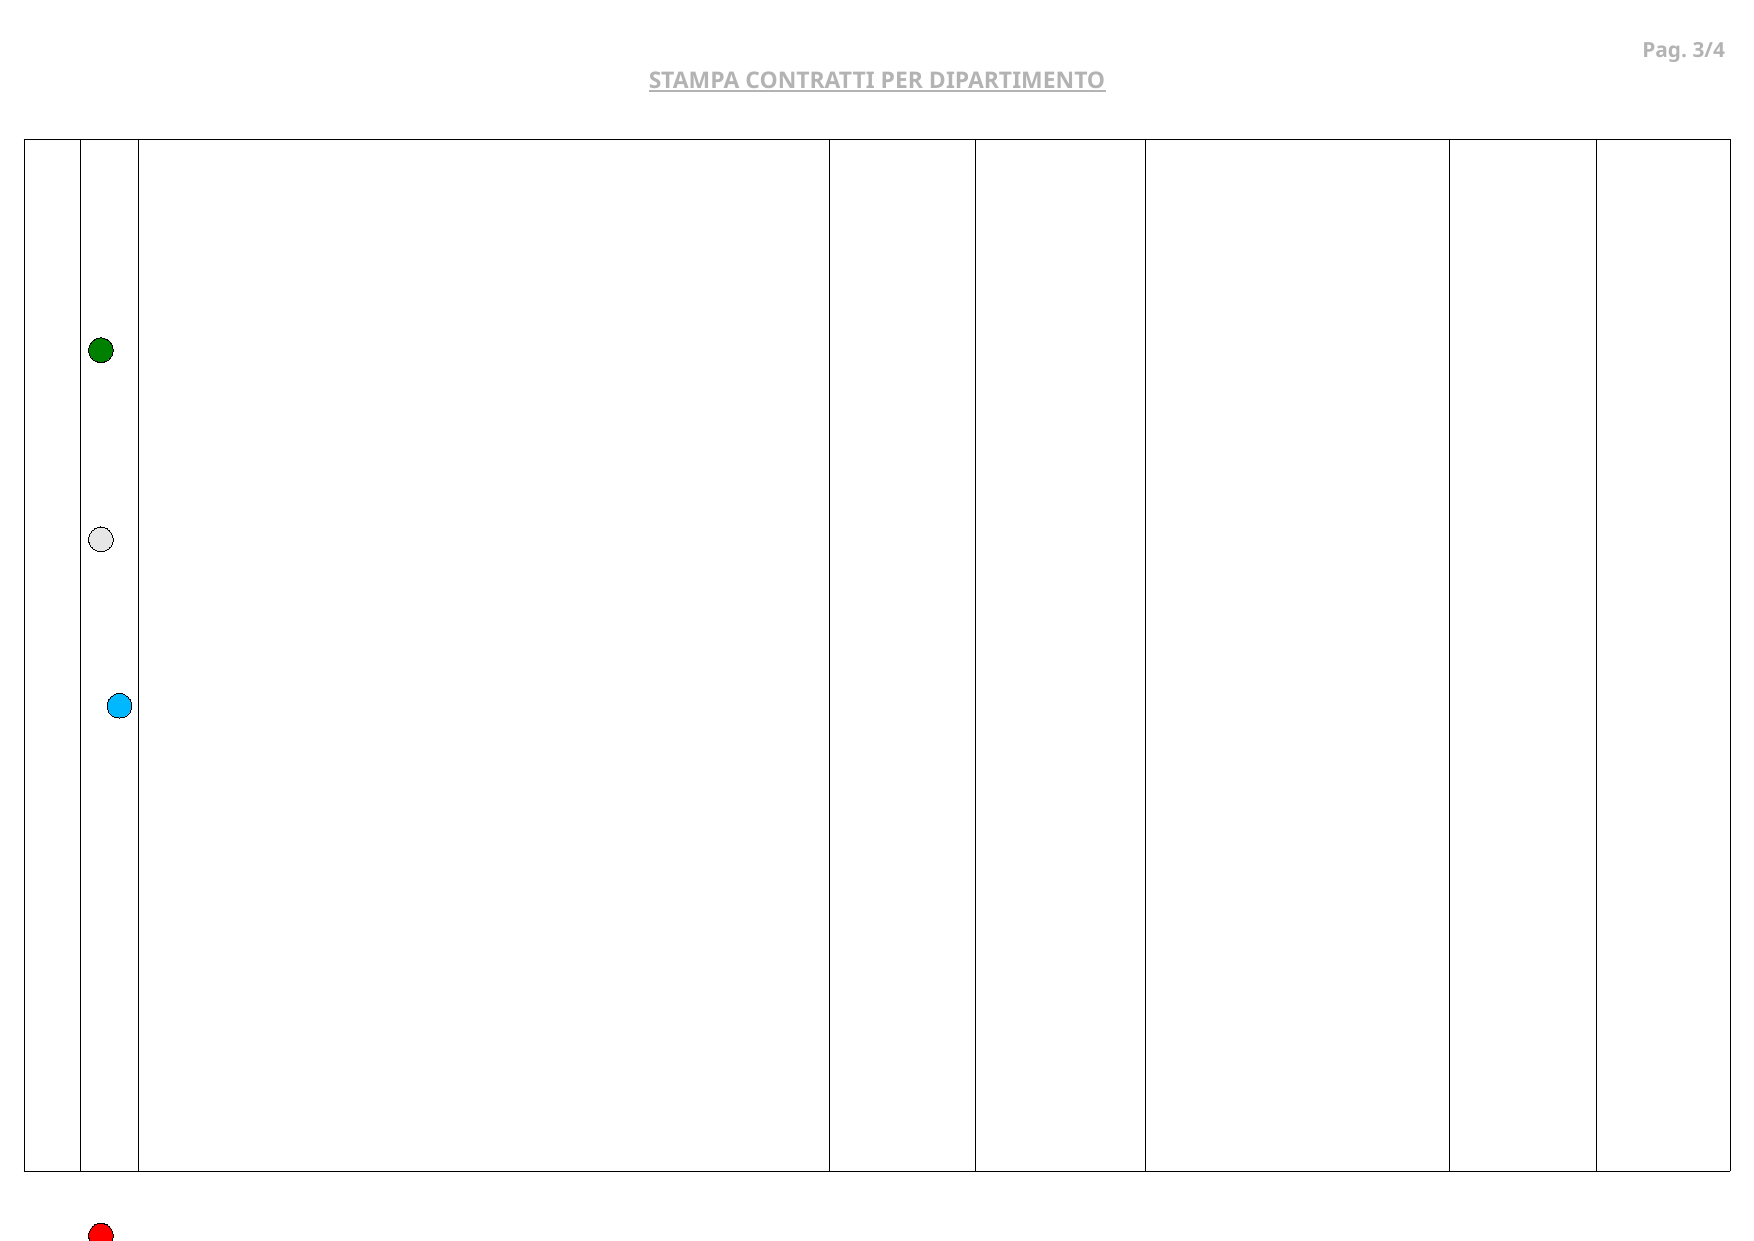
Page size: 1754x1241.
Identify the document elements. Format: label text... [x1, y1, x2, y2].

table_cell [25, 140, 80, 1171]
table_cell [<subcontract.code>] <subcontract.name> [139, 140, 829, 1171]
table_cell <subcontract.partner_id.name> [1146, 140, 1449, 1171]
table_cell <subcontract.date_start> <subcontract.date> <subcontract.state> [830, 140, 975, 1171]
table_cell Op: <subcontract.default_operation> tot.: <subcontract.total_amount_operation> [1450, 140, 1596, 1171]
table_cell <subcontract.department_id.name> [976, 140, 1145, 1171]
table_cell <subcontract.total_amount> <subcontract.currency_id.symbol> [1597, 140, 1730, 1171]
table_cell <if test="subcontract.state in ('open') and not subcontract.date or subcontract.date >= time.strftime('%Y-%m-%d', time.localtime())"></if><if test="subcontract.state in ('pending')"></if><if test="subcontract.state in ('close')"></if><if test="subcontract.state in ('open') and subcontract.date and subcontract.date < time.strftime('%Y-%m-%d', time.localtime())"></if> [81, 140, 138, 1171]
